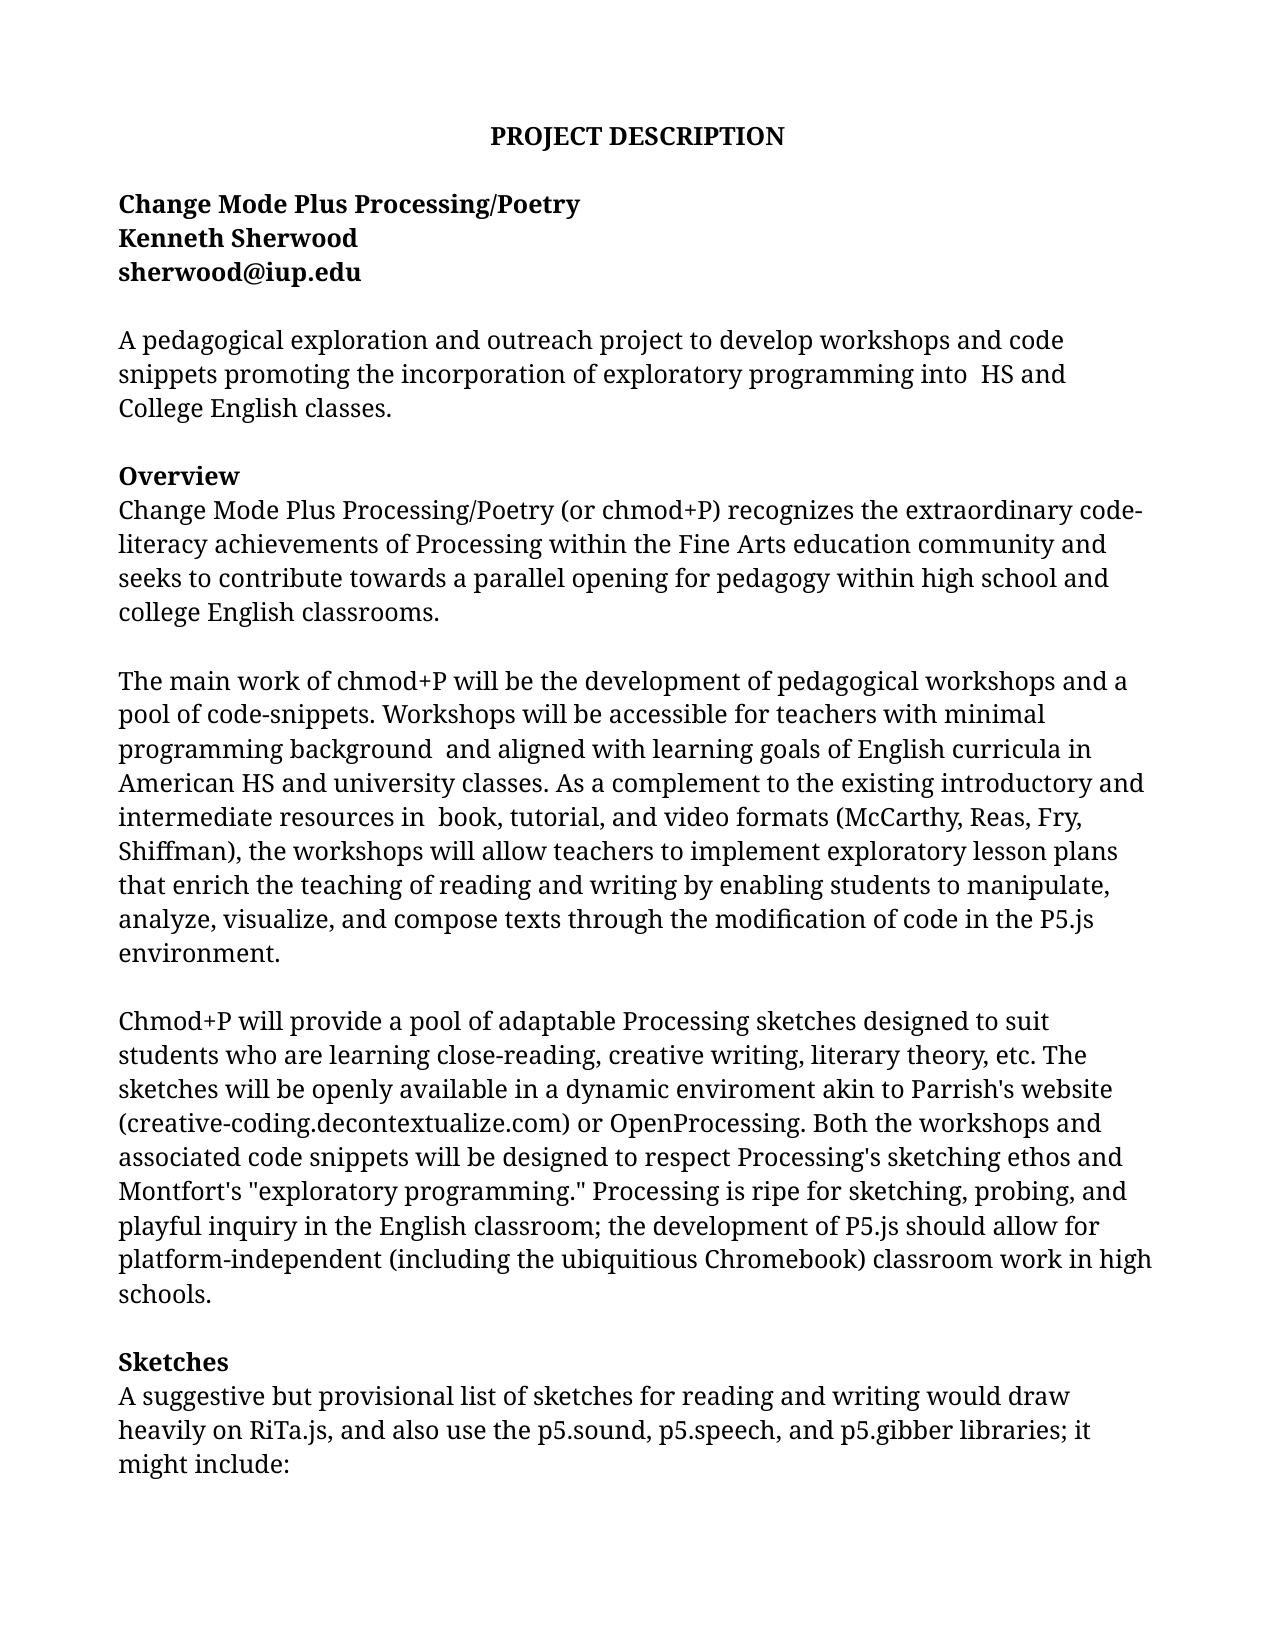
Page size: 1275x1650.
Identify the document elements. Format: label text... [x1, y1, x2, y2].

text A suggestive but provisional list of sketches for reading and writing would draw heavily on RiTa.js, and also use the p5.sound, p5.speech, and p5.gibber libraries; it might include: [118, 1378, 1157, 1481]
text PROJECT DESCRIPTION [118, 118, 1157, 152]
text sherwood@iup.edu [118, 254, 1157, 288]
text Sketches [118, 1344, 1157, 1378]
text A pedagogical exploration and outreach project to develop workshops and code snippets promoting the incorporation of exploratory programming into HS and College English classes. [118, 322, 1157, 425]
text The main work of chmod+P will be the development of pedagogical workshops and a pool of code-snippets. Workshops will be accessible for teachers with minimal programming background and aligned with learning goals of English curricula in American HS and university classes. As a complement to the existing introductory and intermediate resources in book, tutorial, and video formats (McCarthy, Reas, Fry, Shiffman), the workshops will allow teachers to implement exploratory lesson plans that enrich the teaching of reading and writing by enabling students to manipulate, analyze, visualize, and compose texts through the modification of code in the P5.js environment. [118, 663, 1157, 970]
text Overview [118, 459, 1157, 493]
text Change Mode Plus Processing/Poetry (or chmod+P) recognizes the extraordinary code-literacy achievements of Processing within the Fine Arts education community and seeks to contribute towards a parallel opening for pedagogy within high school and college English classrooms. [118, 493, 1157, 629]
text Change Mode Plus Processing/Poetry [118, 186, 1157, 220]
text Kenneth Sherwood [118, 220, 1157, 254]
text Chmod+P will provide a pool of adaptable Processing sketches designed to suit students who are learning close-reading, creative writing, literary theory, etc. The sketches will be openly available in a dynamic enviroment akin to Parrish's website (creative-coding.decontextualize.com) or OpenProcessing. Both the workshops and associated code snippets will be designed to respect Processing's sketching ethos and Montfort's "exploratory programming." Processing is ripe for sketching, probing, and playful inquiry in the English classroom; the development of P5.js should allow for platform-independent (including the ubiquitious Chromebook) classroom work in high schools. [118, 1004, 1157, 1310]
